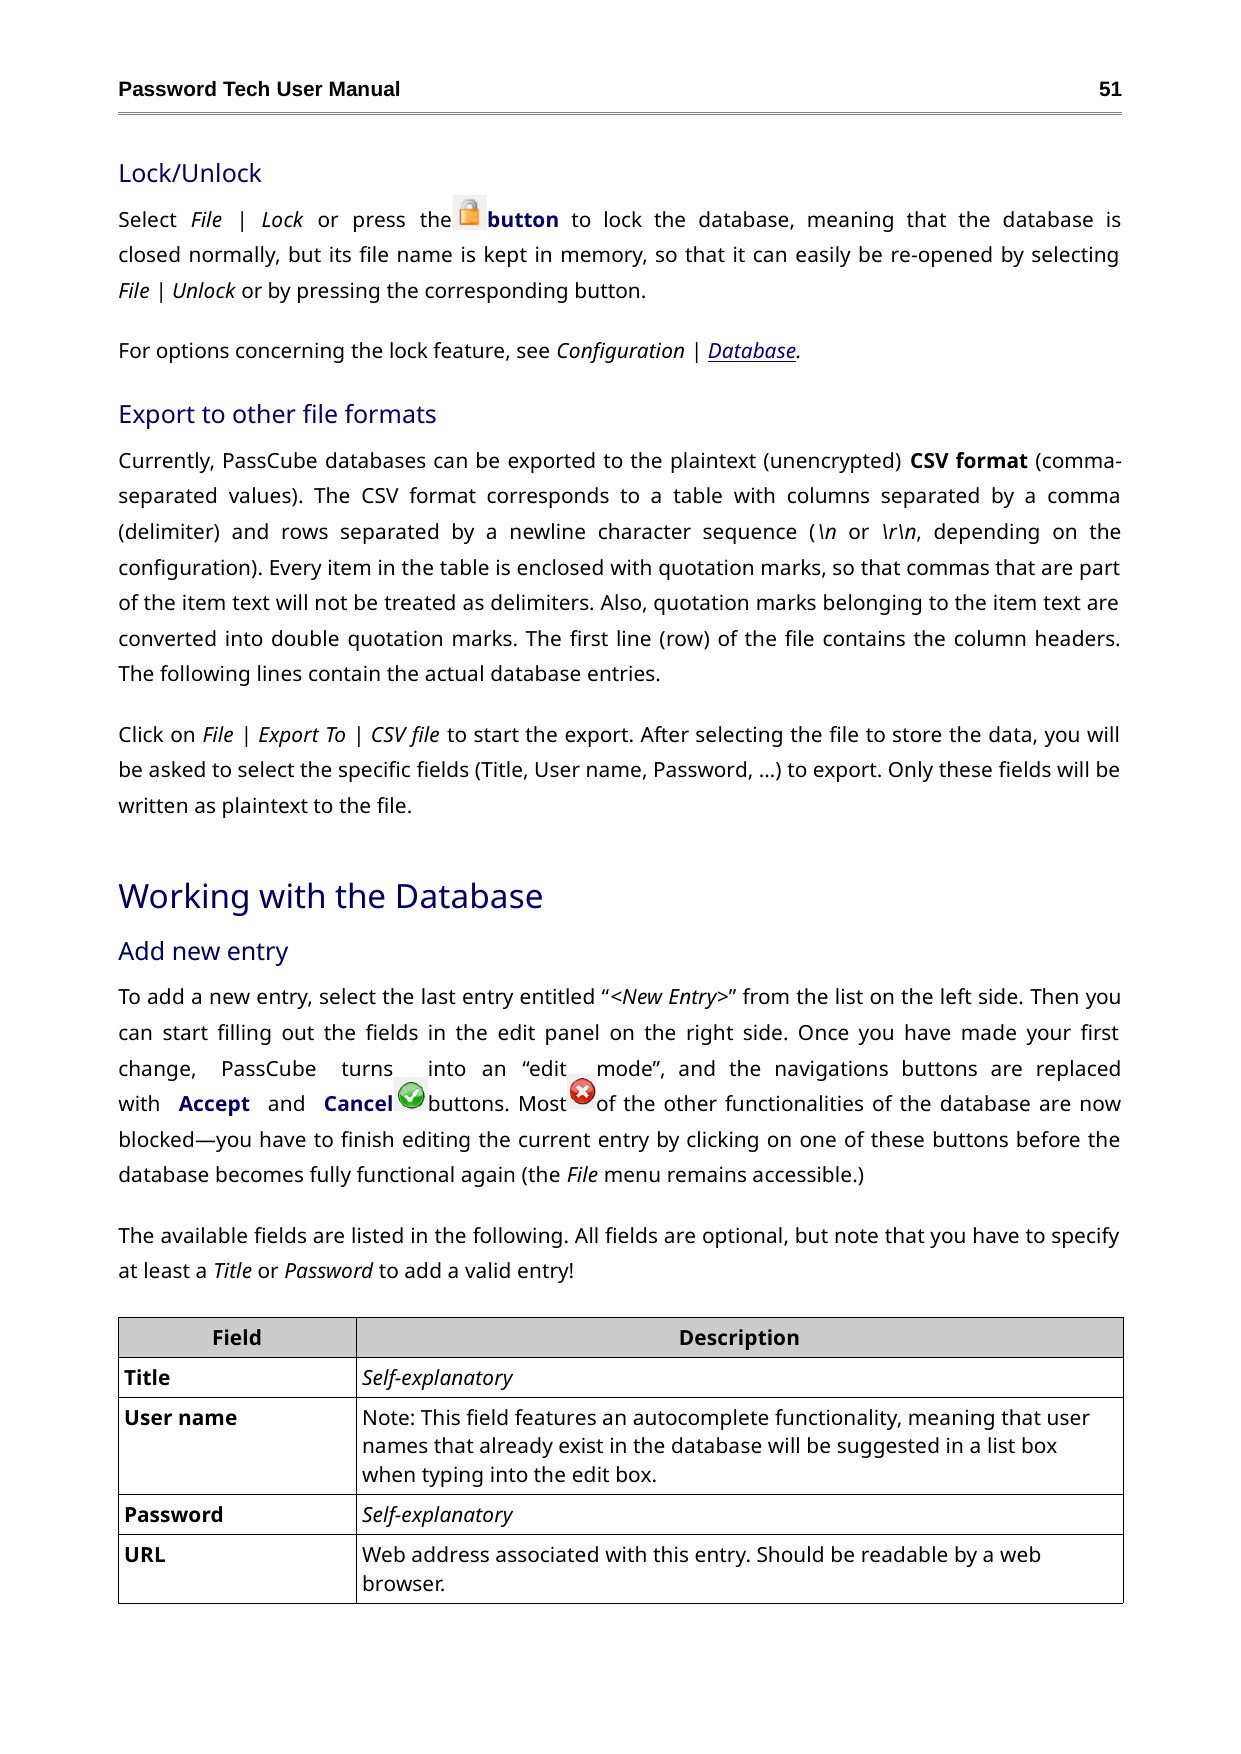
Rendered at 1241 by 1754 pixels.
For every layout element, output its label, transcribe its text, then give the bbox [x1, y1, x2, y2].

table_cell URL [119, 1535, 356, 1603]
table_header Description [357, 1318, 1123, 1357]
picture [566, 1074, 596, 1109]
text Currently, PassCube databases can be exported to the plaintext (unencrypted) CSV format (comma-separated values). The CSV format corresponds to a table with columns separated by a comma (delimiter) and rows separated by a newline character sequence (\n or \r\n, depending on the configuration). Every item in the table is enclosed with quotation marks, so that commas that are part of the item text will not be treated as delimiters. Also, quotation marks belonging to the item text are converted into double quotation marks. The first line (row) of the file contains the column headers. The following lines contain the actual database entries. [118, 446, 1122, 688]
text The available fields are listed in the following. All fields are optional, but note that you have to specify at least a Title or Password to add a valid entry! [118, 1221, 1122, 1285]
subtitle Working with the Database [118, 873, 1122, 919]
text For options concerning the lock feature, see Configuration | Database. [118, 336, 1122, 365]
table_cell Self-explanatory [357, 1358, 1123, 1397]
picture [452, 195, 487, 230]
table_cell Password [119, 1495, 356, 1534]
subtitle Add new entry [118, 933, 1122, 967]
subtitle Export to other file formats [118, 397, 1122, 431]
table_cell Self-explanatory [357, 1495, 1123, 1534]
text Click on File | Export To | CSV file to start the export. After selecting the file to store the data, you will be asked to select the specific fields (Title, User name, Password, …) to export. Only these fields will be written as plaintext to the file. [118, 720, 1122, 819]
text Select File | Lock or press the button to lock the database, meaning that the database is closed normally, but its file name is kept in memory, so that it can easily be re-opened by selecting File | Unlock or by pressing the corresponding button. [118, 205, 1122, 304]
table_cell User name [119, 1398, 356, 1494]
text To add a new entry, select the last entry entitled “<New Entry>” from the list on the left side. Then you can start filling out the fields in the edit panel on the right side. Once you have made your first change, PassCube turns into an “edit mode”, and the navigations buttons are replaced with Accept and Cancel buttons. Most of the other functionalities of the database are now blocked—you have to finish editing the current entry by clicking on one of these buttons before the database becomes fully functional again (the File menu remains accessible.) [118, 982, 1122, 1189]
picture [393, 1077, 428, 1111]
table_cell Note: This field features an autocomplete functionality, meaning that user names that already exist in the database will be suggested in a list box when typing into the edit box. [357, 1398, 1123, 1494]
table_header Field [119, 1318, 356, 1357]
table_cell Web address associated with this entry. Should be readable by a web browser. [357, 1535, 1123, 1603]
subtitle Lock/Unlock [118, 156, 1122, 190]
table_cell Title [119, 1358, 356, 1397]
